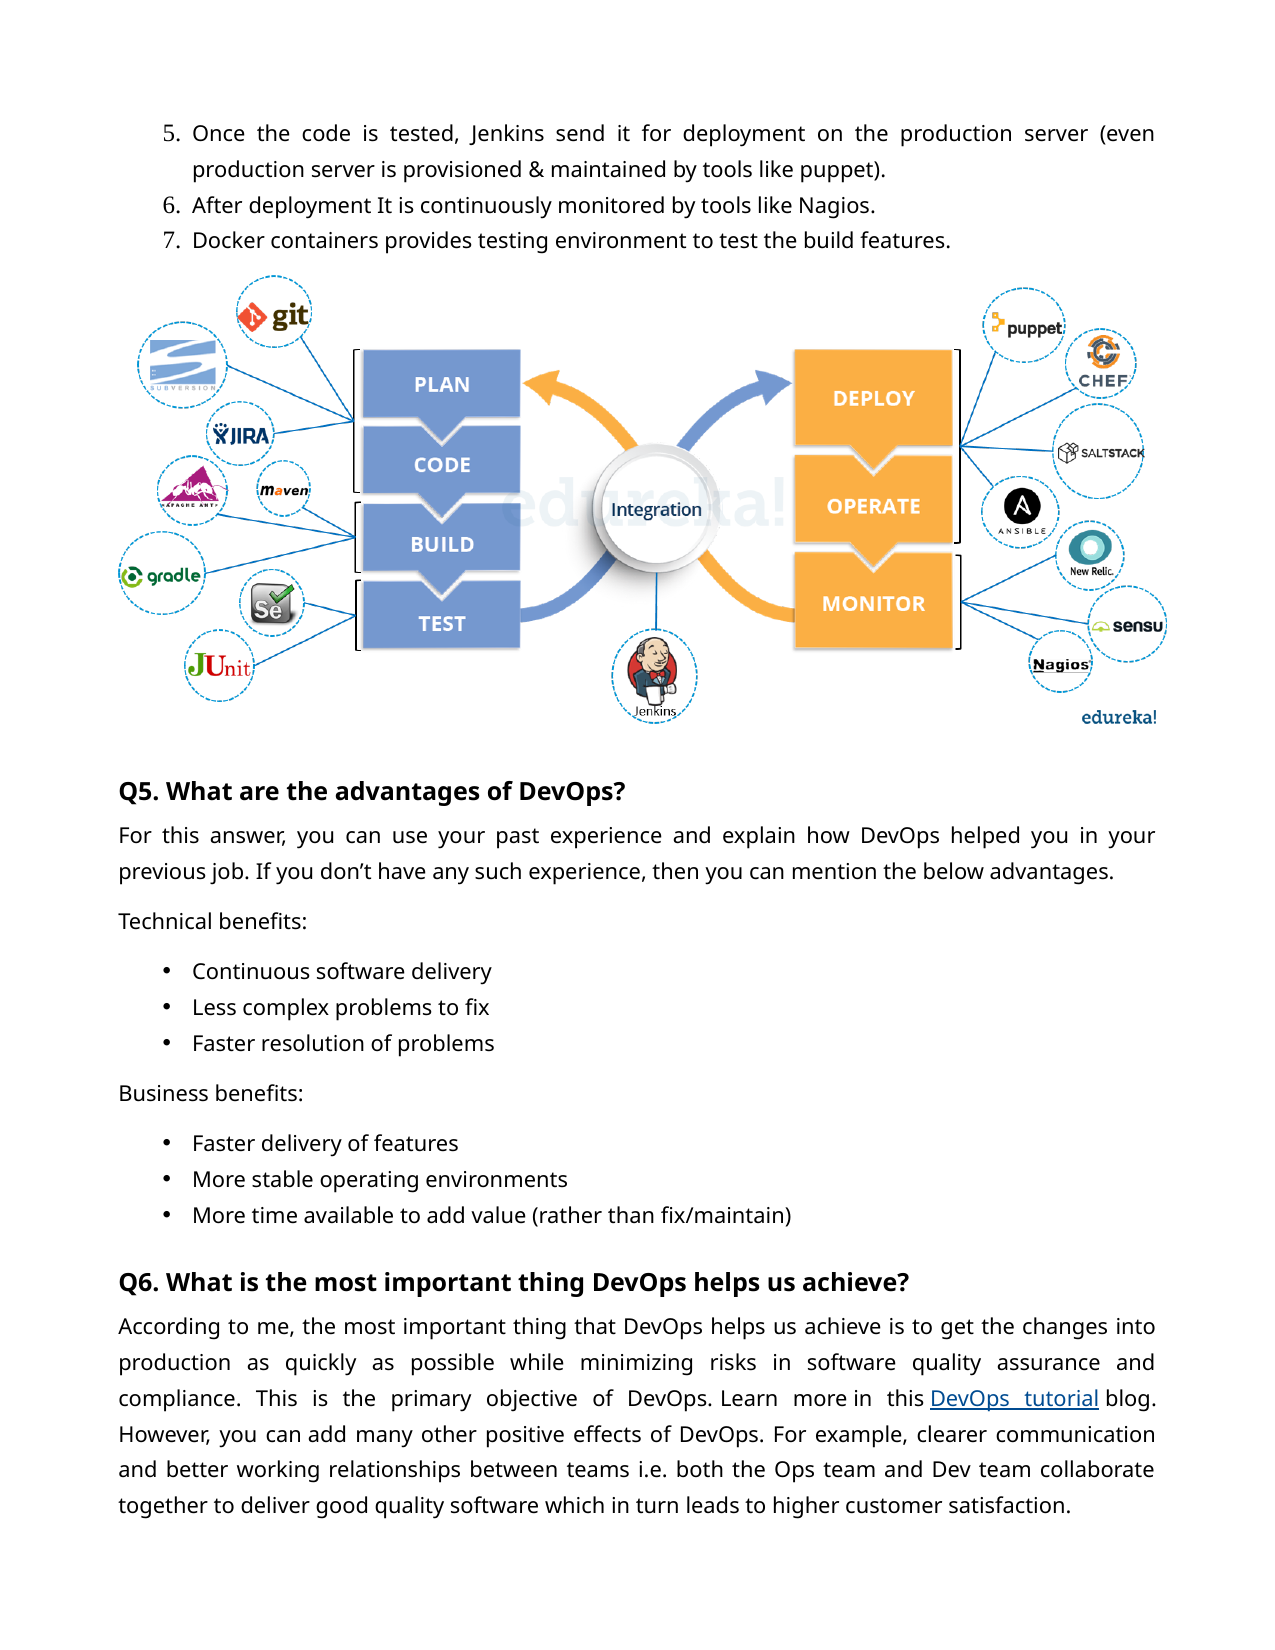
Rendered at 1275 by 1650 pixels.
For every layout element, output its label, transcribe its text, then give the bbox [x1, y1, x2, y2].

subtitle Q6. What is the most important thing DevOps helps us achieve? [118, 1265, 1157, 1299]
list Continuous software delivery [162, 956, 1157, 986]
text For this answer, you can use your past experience and explain how DevOps helped you in your previous job. If you don’t have any such experience, then you can mention the below advantages. [118, 820, 1157, 886]
picture [118, 275, 1167, 728]
text Technical benefits: [118, 906, 1157, 936]
list Faster delivery of features [162, 1128, 1157, 1158]
list Docker containers provides testing environment to test the build features. [162, 225, 1157, 255]
list More stable operating environments [162, 1164, 1157, 1194]
list Less complex problems to fix [162, 992, 1157, 1022]
list Faster resolution of problems [162, 1028, 1157, 1058]
list More time available to add value (rather than fix/maintain) [162, 1200, 1157, 1230]
list Once the code is tested, Jenkins send it for deployment on the production server (even production server is provisioned & maintained by tools like puppet). [162, 118, 1157, 184]
subtitle Q5. What are the advantages of DevOps? [118, 773, 1157, 807]
list After deployment It is continuously monitored by tools like Nagios. [162, 189, 1157, 219]
text Business benefits: [118, 1078, 1157, 1108]
text According to me, the most important thing that DevOps helps us achieve is to get the changes into production as quickly as possible while minimizing risks in software quality assurance and compliance. This is the primary objective of DevOps. Learn more in this DevOps tutorial blog. However, you can add many other positive effects of DevOps. For example, clearer communication and better working relationships between teams i.e. both the Ops team and Dev team collaborate together to deliver good quality software which in turn leads to higher customer satisfaction. [118, 1311, 1157, 1520]
